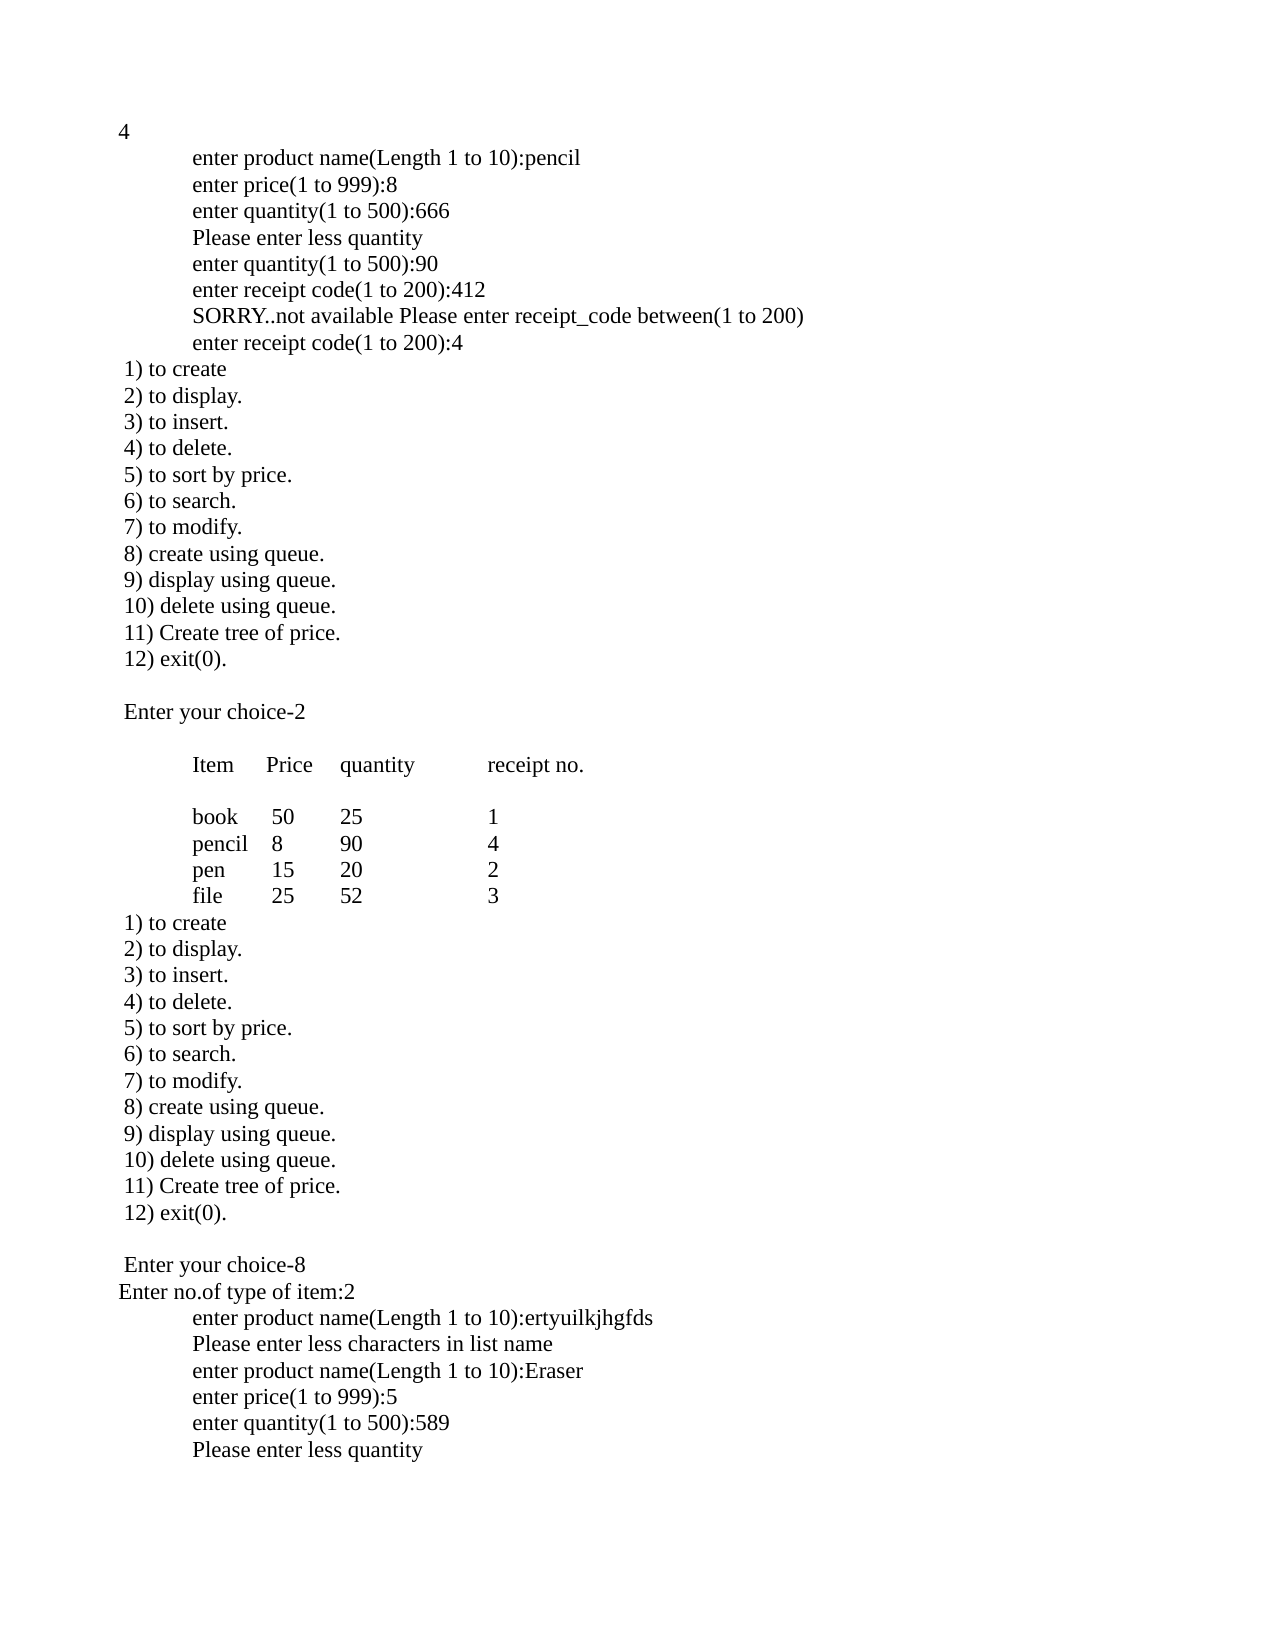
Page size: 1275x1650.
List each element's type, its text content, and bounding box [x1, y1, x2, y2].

text 8) create using queue. [118, 540, 1157, 566]
text 8) create using queue. [118, 1093, 1157, 1119]
text enter product name(Length 1 to 10):Eraser [118, 1357, 1157, 1383]
text 3) to insert. [118, 408, 1157, 434]
text 4) to delete. [118, 988, 1157, 1014]
text 3) to insert. [118, 961, 1157, 988]
text enter product name(Length 1 to 10):ertyuilkjhgfds [118, 1304, 1157, 1330]
text Enter your choice-2 [118, 698, 1157, 724]
text enter price(1 to 999):8 [118, 171, 1157, 197]
text 5) to sort by price. [118, 1014, 1157, 1041]
text 10) delete using queue. [118, 592, 1157, 619]
text 12) exit(0). [118, 1199, 1157, 1225]
text Enter no.of type of item:2 [118, 1278, 1157, 1304]
text Please enter less quantity [118, 223, 1157, 250]
text enter receipt code(1 to 200):4 [118, 329, 1157, 355]
text 4 [118, 118, 1157, 144]
text Item Price quantity receipt no. [118, 751, 1157, 777]
text 2) to display. [118, 382, 1157, 408]
text pencil 8 90 4 [118, 830, 1157, 856]
text file 25 52 3 [118, 882, 1157, 909]
text 10) delete using queue. [118, 1146, 1157, 1172]
text 2) to display. [118, 935, 1157, 961]
text 6) to search. [118, 487, 1157, 513]
text Please enter less quantity [118, 1436, 1157, 1462]
text enter product name(Length 1 to 10):pencil [118, 144, 1157, 171]
text 5) to sort by price. [118, 461, 1157, 487]
text book 50 25 1 [118, 803, 1157, 830]
text Enter your choice-8 [118, 1251, 1157, 1278]
text enter quantity(1 to 500):666 [118, 197, 1157, 223]
text enter quantity(1 to 500):589 [118, 1409, 1157, 1436]
text 12) exit(0). [118, 645, 1157, 672]
text 9) display using queue. [118, 1119, 1157, 1146]
text enter price(1 to 999):5 [118, 1383, 1157, 1409]
text 1) to create [118, 355, 1157, 382]
text 11) Create tree of price. [118, 619, 1157, 645]
text 1) to create [118, 909, 1157, 935]
text Please enter less characters in list name [118, 1330, 1157, 1357]
text enter receipt code(1 to 200):412 [118, 276, 1157, 303]
text 7) to modify. [118, 1067, 1157, 1093]
text 11) Create tree of price. [118, 1172, 1157, 1199]
text 9) display using queue. [118, 566, 1157, 592]
text enter quantity(1 to 500):90 [118, 250, 1157, 276]
text SORRY..not available Please enter receipt_code between(1 to 200) [118, 303, 1157, 329]
text pen 15 20 2 [118, 856, 1157, 882]
text 6) to search. [118, 1041, 1157, 1067]
text 4) to delete. [118, 434, 1157, 461]
text 7) to modify. [118, 513, 1157, 540]
